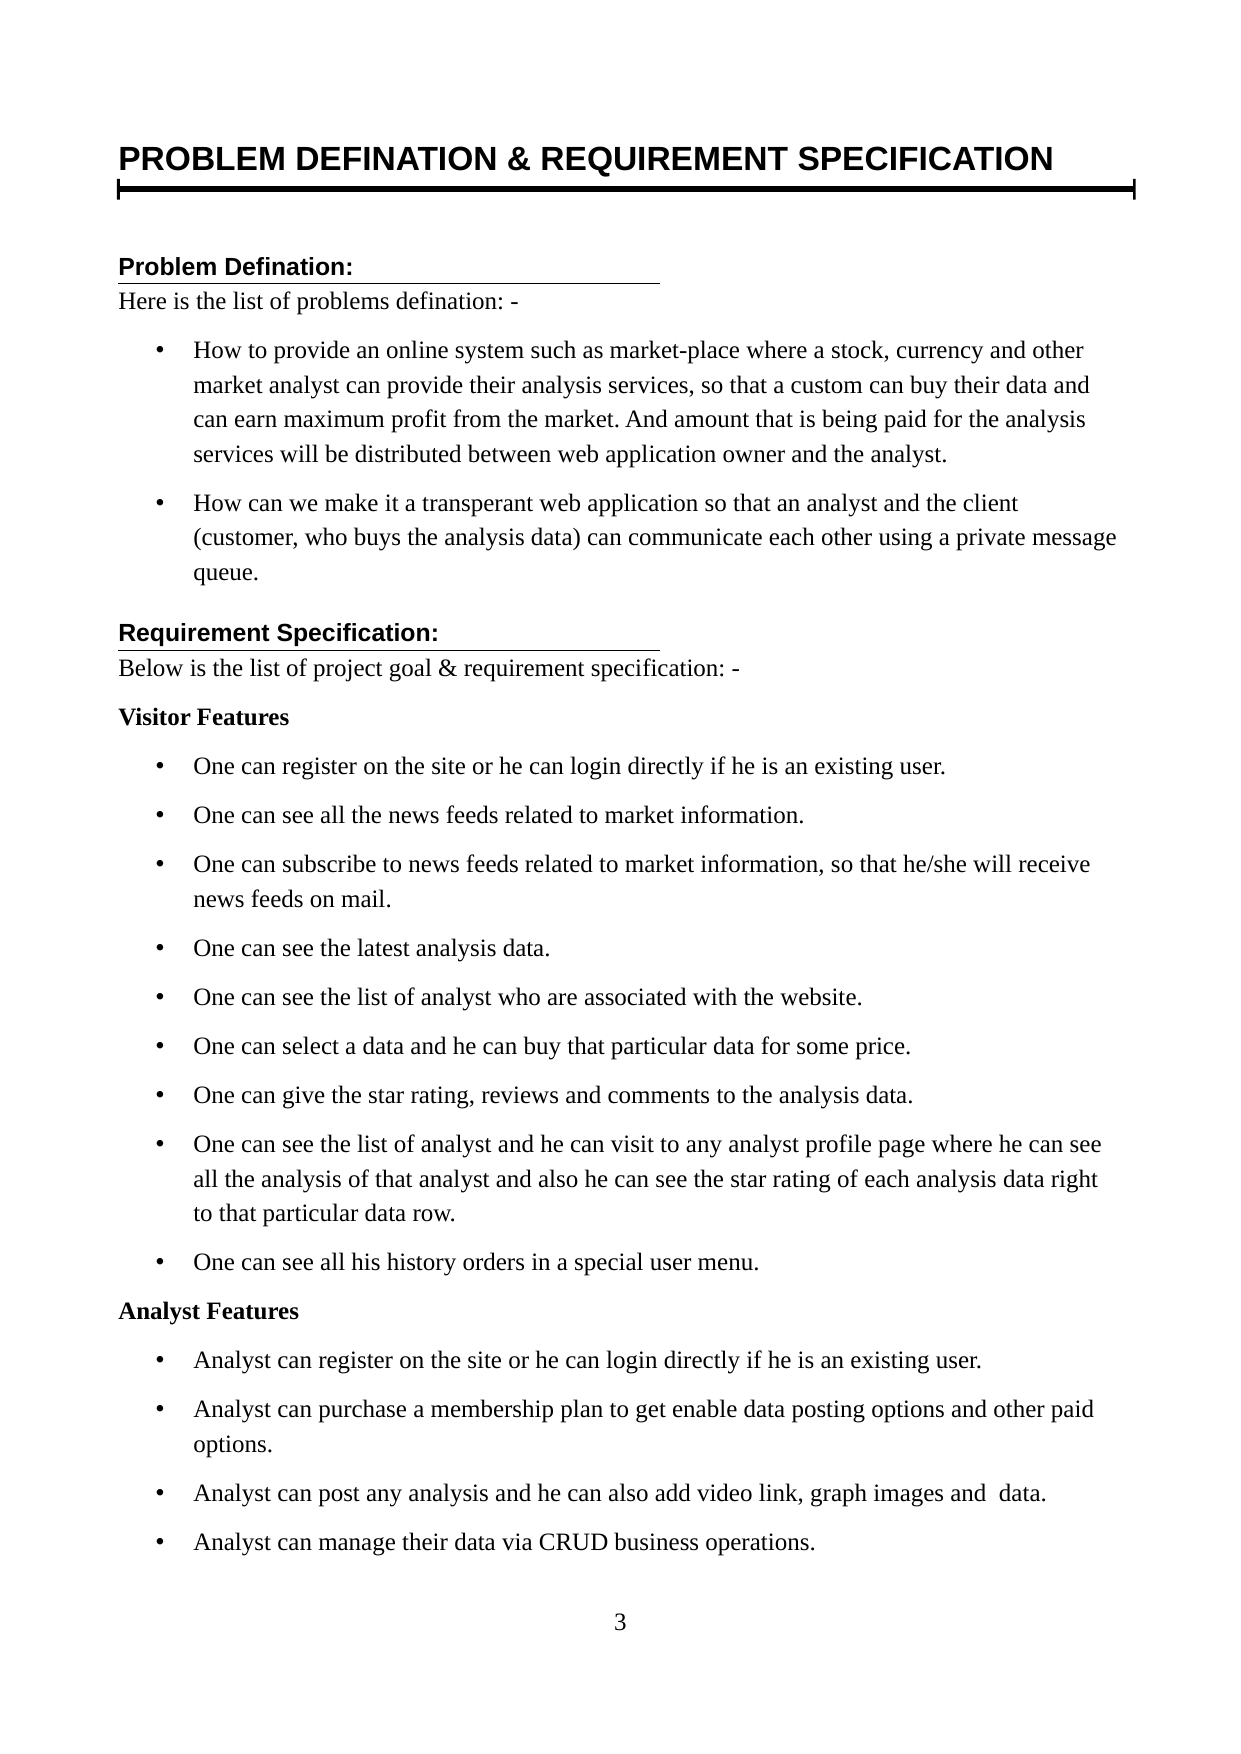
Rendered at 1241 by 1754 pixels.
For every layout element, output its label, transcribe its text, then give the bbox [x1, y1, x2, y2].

list How to provide an online system such as market-place where a stock, currency and other market analyst can provide their analysis services, so that a custom can buy their data and can earn maximum profit from the market. And amount that is being paid for the analysis services will be distributed between web application owner and the analyst. [156, 336, 1122, 468]
list Analyst can post any analysis and he can also add video link, graph images and data. [156, 1478, 1122, 1507]
list One can give the star rating, reviews and comments to the analysis data. [156, 1080, 1122, 1109]
text Below is the list of project goal & requirement specification: - [118, 653, 1122, 682]
list One can see the list of analyst who are associated with the website. [156, 982, 1122, 1011]
list One can see all his history orders in a special user menu. [156, 1247, 1122, 1276]
list Analyst can register on the site or he can login directly if he is an existing user. [156, 1346, 1122, 1374]
list One can register on the site or he can login directly if he is an existing user. [156, 751, 1122, 780]
list Analyst can manage their data via CRUD business operations. [156, 1527, 1122, 1556]
text Visitor Features [118, 702, 1122, 731]
subtitle Requirement Specification: [118, 618, 1122, 647]
list One can select a data and he can buy that particular data for some price. [156, 1031, 1122, 1060]
text Analyst Features [118, 1296, 1122, 1325]
list One can see the list of analyst and he can visit to any analyst profile page where he can see all the analysis of that analyst and also he can see the star rating of each analysis data right to that particular data row. [156, 1129, 1122, 1227]
list One can see all the news feeds related to market information. [156, 801, 1122, 829]
subtitle Problem Defination: [118, 252, 1122, 280]
list Analyst can purchase a membership plan to get enable data posting options and other paid options. [156, 1394, 1122, 1458]
list One can subscribe to news feeds related to market information, so that he/she will receive news feeds on mail. [156, 849, 1122, 913]
subtitle PROBLEM DEFINATION & REQUIREMENT SPECIFICATION [118, 139, 1122, 178]
list How can we make it a transperant web application so that an analyst and the client (customer, who buys the analysis data) can communicate each other using a private message queue. [156, 488, 1122, 586]
list One can see the latest analysis data. [156, 933, 1122, 962]
text Here is the list of problems defination: - [118, 286, 1122, 315]
